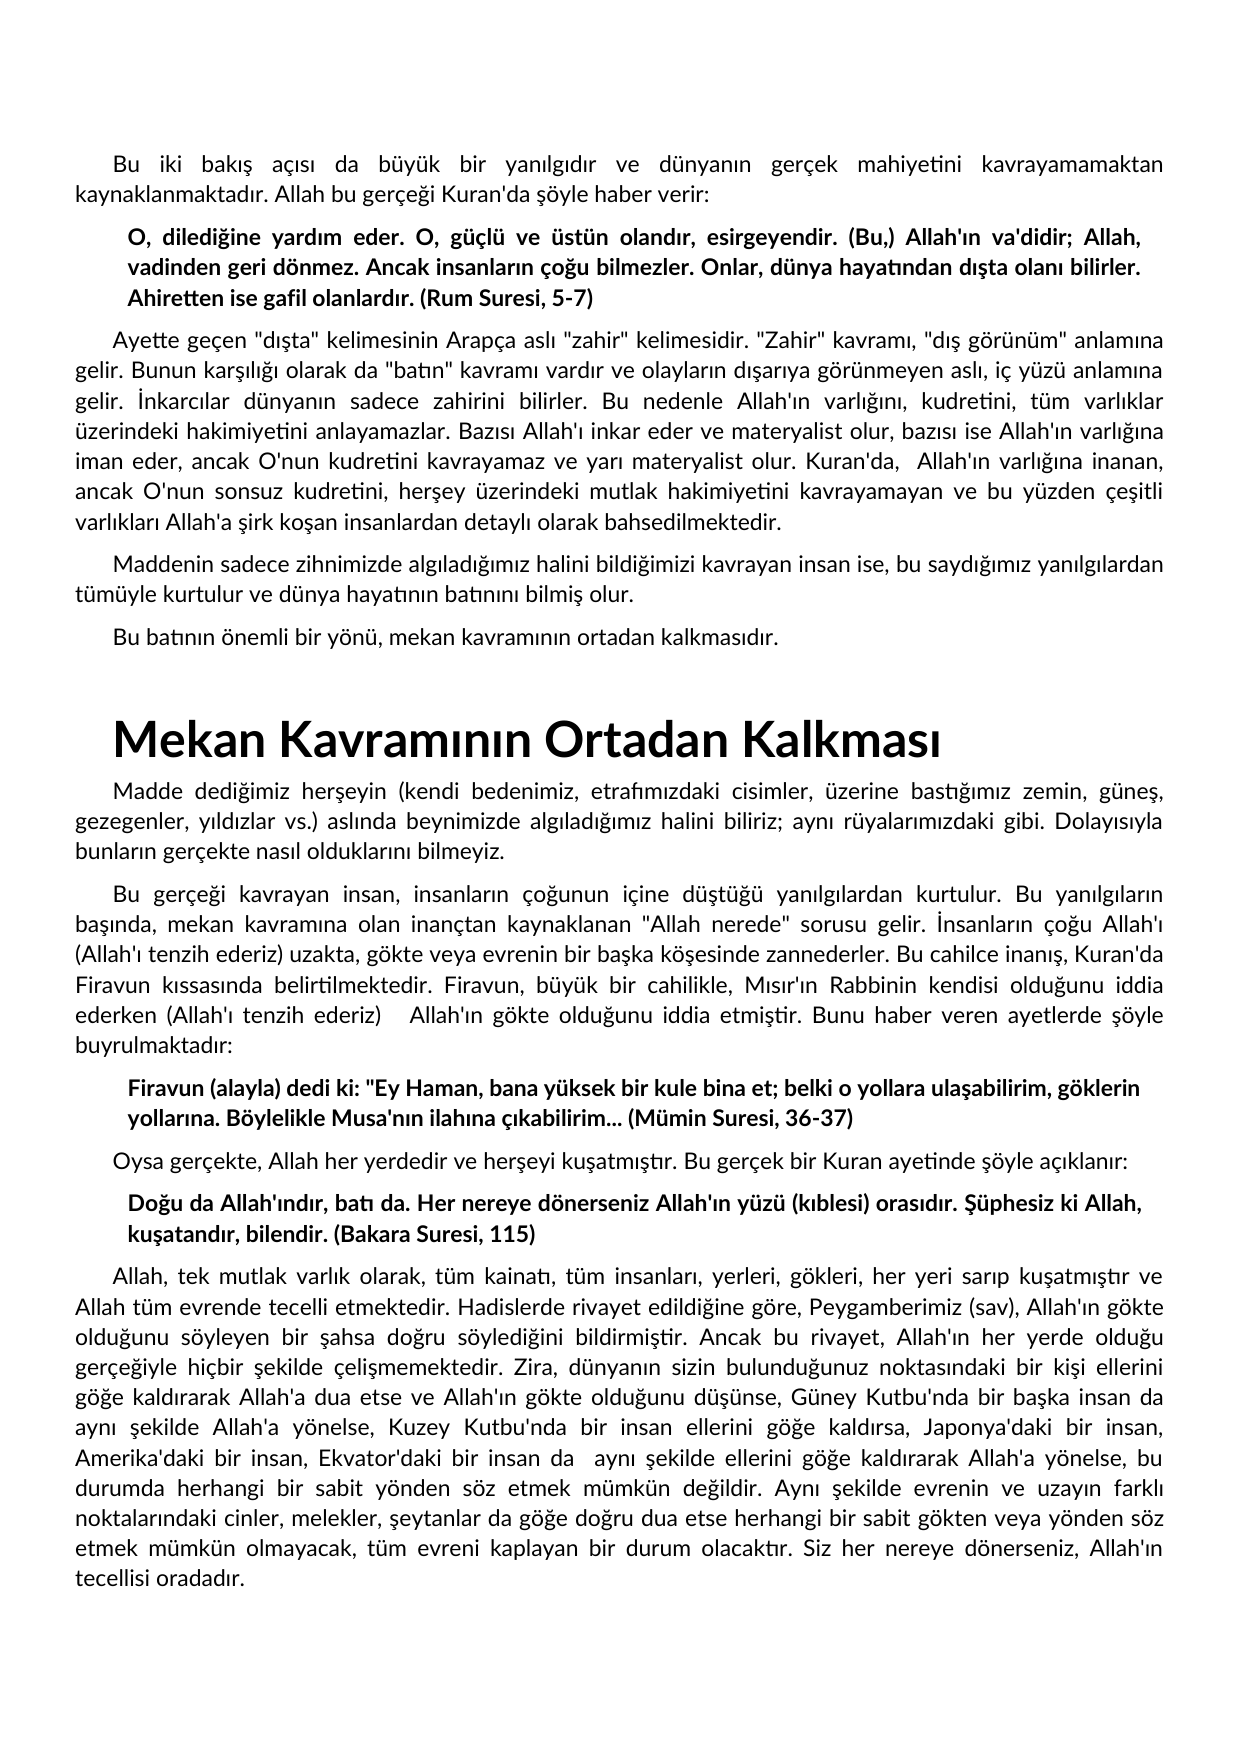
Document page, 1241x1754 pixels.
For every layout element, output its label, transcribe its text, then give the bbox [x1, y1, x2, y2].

text Ayette geçen "dışta" kelimesinin Arapça aslı "zahir" kelimesidir. "Zahir" kavramı, "dış görünüm" anlamına gelir. Bunun karşılığı olarak da "batın" kavramı vardır ve olayların dışarıya görünmeyen aslı, iç yüzü anlamına gelir. İnkarcılar dünyanın sadece zahirini bilirler. Bu nedenle Allah'ın varlığını, kudretini, tüm varlıklar üzerindeki hakimiyetini anlayamazlar. Bazısı Allah'ı inkar eder ve materyalist olur, bazısı ise Allah'ın varlığına iman eder, ancak O'nun kudretini kavrayamaz ve yarı materyalist olur. Kuran'da, Allah'ın varlığına inanan, ancak O'nun sonsuz kudretini, herşey üzerindeki mutlak hakimiyetini kavrayamayan ve bu yüzden çeşitli varlıkları Allah'a şirk koşan insanlardan detaylı olarak bahsedilmektedir. [75, 326, 1165, 535]
text Bu batının önemli bir yönü, mekan kavramının ortadan kalkmasıdır. [75, 623, 1165, 650]
text Maddenin sadece zihnimizde algıladığımız halini bildiğimizi kavrayan insan ise, bu saydığımız yanılgılardan tümüyle kurtulur ve dünya hayatının batınını bilmiş olur. [75, 550, 1165, 608]
text Bu gerçeği kavrayan insan, insanların çoğunun içine düştüğü yanılgılardan kurtulur. Bu yanılgıların başında, mekan kavramına olan inançtan kaynaklanan "Allah nerede" sorusu gelir. İnsanların çoğu Allah'ı (Allah'ı tenzih ederiz) uzakta, gökte veya evrenin bir başka köşesinde zannederler. Bu cahilce inanış, Kuran'da Firavun kıssasında belirtilmektedir. Firavun, büyük bir cahilikle, Mısır'ın Rabbinin kendisi olduğunu iddia ederken (Allah'ı tenzih ederiz) Allah'ın gökte olduğunu iddia etmiştir. Bunu haber veren ayetlerde şöyle buyrulmaktadır: [75, 880, 1165, 1058]
text O, dilediğine yardım eder. O, güçlü ve üstün olandır, esirgeyendir. (Bu,) Allah'ın va'didir; Allah, vadinden geri dönmez. Ancak insanların çoğu bilmezler. Onlar, dünya hayatından dışta olanı bilirler. Ahiretten ise gafil olanlardır. (Rum Suresi, 5-7) [127, 223, 1143, 311]
text Oysa gerçekte, Allah her yerdedir ve herşeyi kuşatmıştır. Bu gerçek bir Kuran ayetinde şöyle açıklanır: [75, 1146, 1165, 1174]
text Firavun (alayla) dedi ki: "Ey Haman, bana yüksek bir kule bina et; belki o yollara ulaşabilirim, göklerin yollarına. Böylelikle Musa'nın ilahına çıkabilirim... (Mümin Suresi, 36-37) [127, 1073, 1143, 1131]
text Doğu da Allah'ındır, batı da. Her nereye dönerseniz Allah'ın yüzü (kıblesi) orasıdır. Şüphesiz ki Allah, kuşatandır, bilendir. (Bakara Suresi, 115) [127, 1189, 1143, 1247]
text Allah, tek mutlak varlık olarak, tüm kainatı, tüm insanları, yerleri, gökleri, her yeri sarıp kuşatmıştır ve Allah tüm evrende tecelli etmektedir. Hadislerde rivayet edildiğine göre, Peygamberimiz (sav), Allah'ın gökte olduğunu söyleyen bir şahsa doğru söylediğini bildirmiştir. Ancak bu rivayet, Allah'ın her yerde olduğu gerçeğiyle hiçbir şekilde çelişmemektedir. Zira, dünyanın sizin bulunduğunuz noktasındaki bir kişi ellerini göğe kaldırarak Allah'a dua etse ve Allah'ın gökte olduğunu düşünse, Güney Kutbu'nda bir başka insan da aynı şekilde Allah'a yönelse, Kuzey Kutbu'nda bir insan ellerini göğe kaldırsa, Japonya'daki bir insan, Amerika'daki bir insan, Ekvator'daki bir insan da aynı şekilde ellerini göğe kaldırarak Allah'a yönelse, bu durumda herhangi bir sabit yönden söz etmek mümkün değildir. Aynı şekilde evrenin ve uzayın farklı noktalarındaki cinler, melekler, şeytanlar da göğe doğru dua etse herhangi bir sabit gökten veya yönden söz etmek mümkün olmayacak, tüm evreni kaplayan bir durum olacaktır. Siz her nereye dönerseniz, Allah'ın tecellisi oradadır. [75, 1262, 1165, 1592]
text Madde dediğimiz herşeyin (kendi bedenimiz, etrafımızdaki cisimler, üzerine bastığımız zemin, güneş, gezegenler, yıldızlar vs.) aslında beynimizde algıladığımız halini biliriz; aynı rüyalarımızdaki gibi. Dolayısıyla bunların gerçekte nasıl olduklarını bilmeyiz. [75, 777, 1165, 864]
subtitle Mekan Kavramının Ortadan Kalkması [112, 708, 1165, 768]
text Bu iki bakış açısı da büyük bir yanılgıdır ve dünyanın gerçek mahiyetini kavrayamamaktan kaynaklanmaktadır. Allah bu gerçeği Kuran'da şöyle haber verir: [75, 150, 1165, 208]
